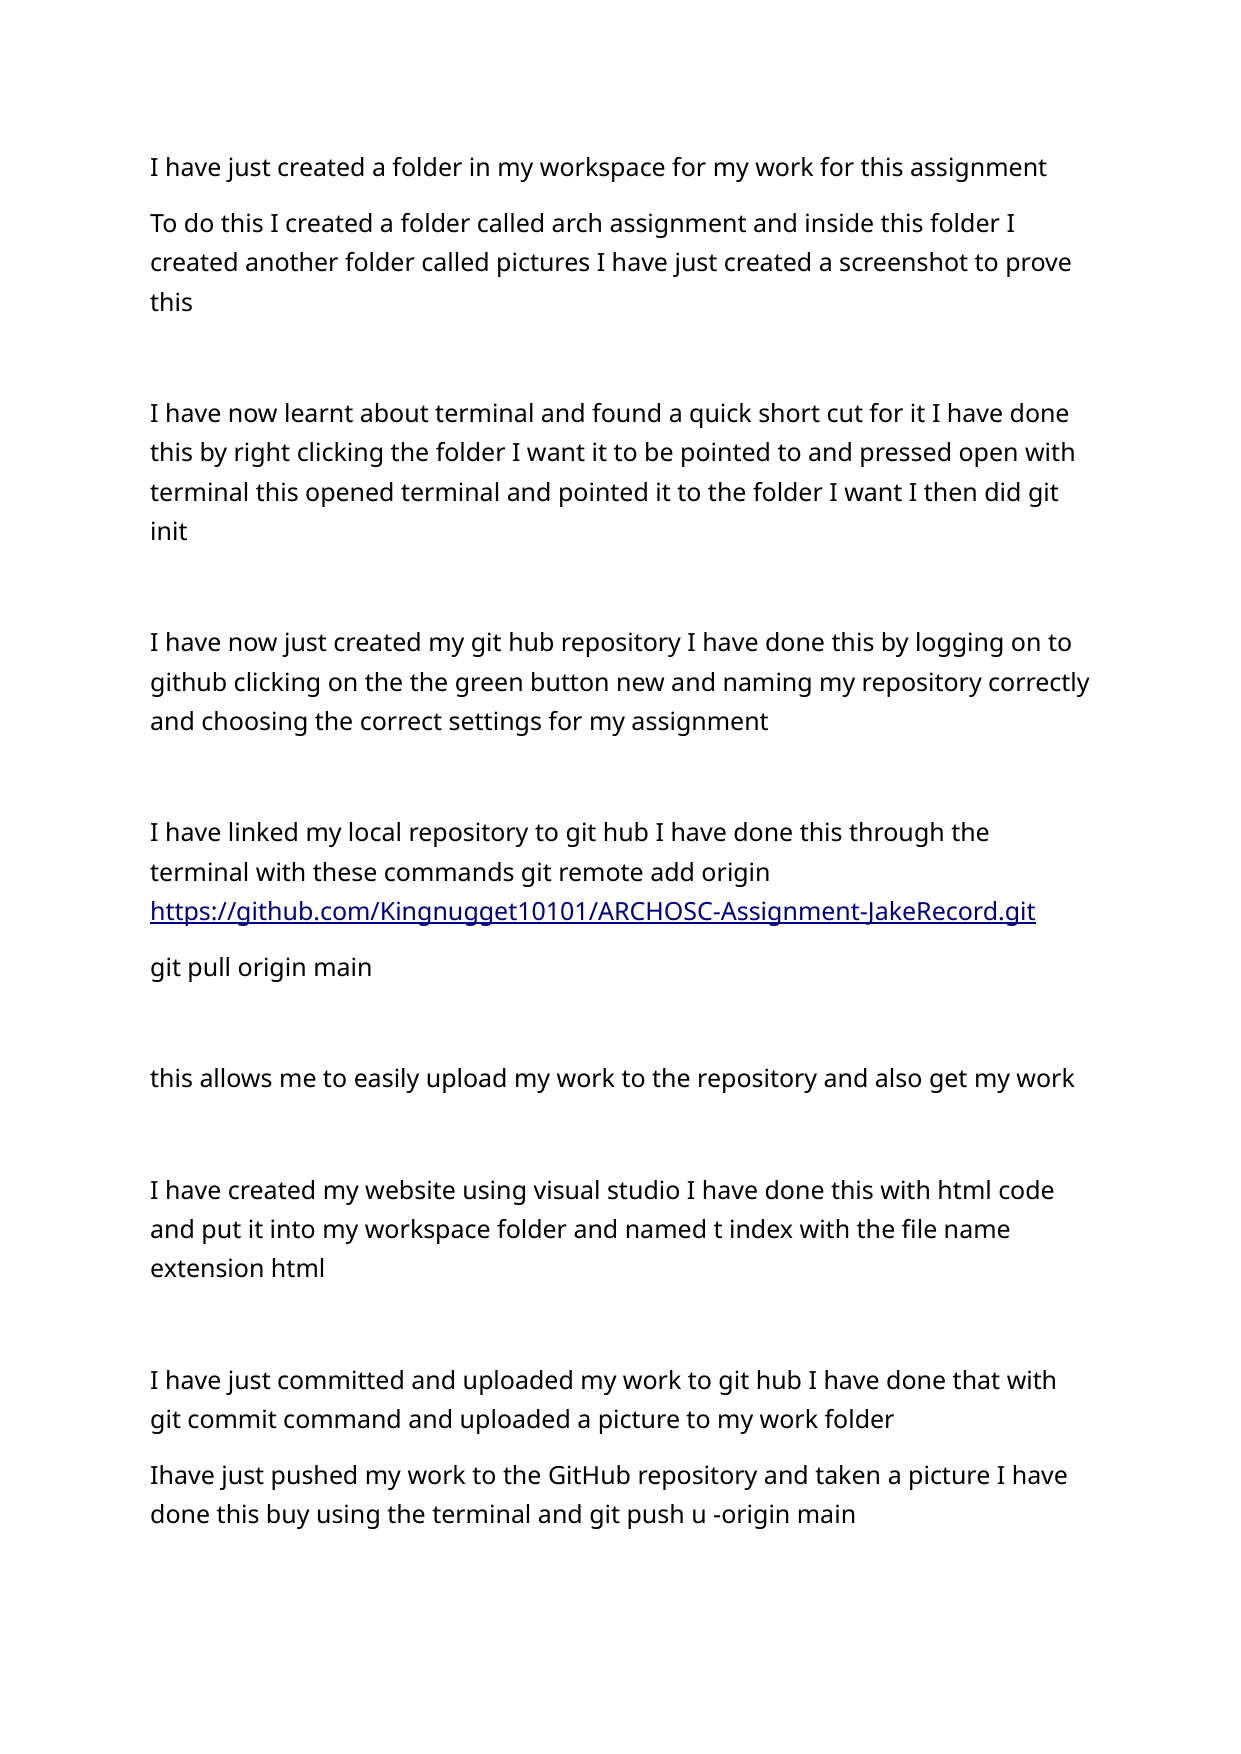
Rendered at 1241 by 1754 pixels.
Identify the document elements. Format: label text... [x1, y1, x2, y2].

text Ihave just pushed my work to the GitHub repository and taken a picture I have done this buy using the terminal and git push u -origin main [150, 1457, 1090, 1531]
text I have linked my local repository to git hub I have done this through the terminal with these commands git remote add origin https://github.com/Kingnugget10101/ARCHOSC-Assignment-JakeRecord.git [150, 815, 1090, 927]
text I have just created a folder in my workspace for my work for this assignment [150, 150, 1090, 184]
text I have now learnt about terminal and found a quick short cut for it I have done this by right clicking the folder I want it to be pointed to and pressed open with terminal this opened terminal and pointed it to the folder I want I then did git init [150, 396, 1090, 547]
text git pull origin main [150, 949, 1090, 983]
text I have now just created my git hub repository I have done this by logging on to github clicking on the the green button new and naming my repository correctly and choosing the correct settings for my assignment [150, 625, 1090, 737]
text this allows me to easily upload my work to the repository and also get my work [150, 1061, 1090, 1095]
text To do this I created a folder called arch assignment and inside this folder I created another folder called pictures I have just created a screenshot to prove this [150, 206, 1090, 318]
text I have created my website using visual studio I have done this with html code and put it into my workspace folder and named t index with the file name extension html [150, 1172, 1090, 1285]
text I have just committed and uploaded my work to git hub I have done that with git commit command and uploaded a picture to my work folder [150, 1362, 1090, 1436]
